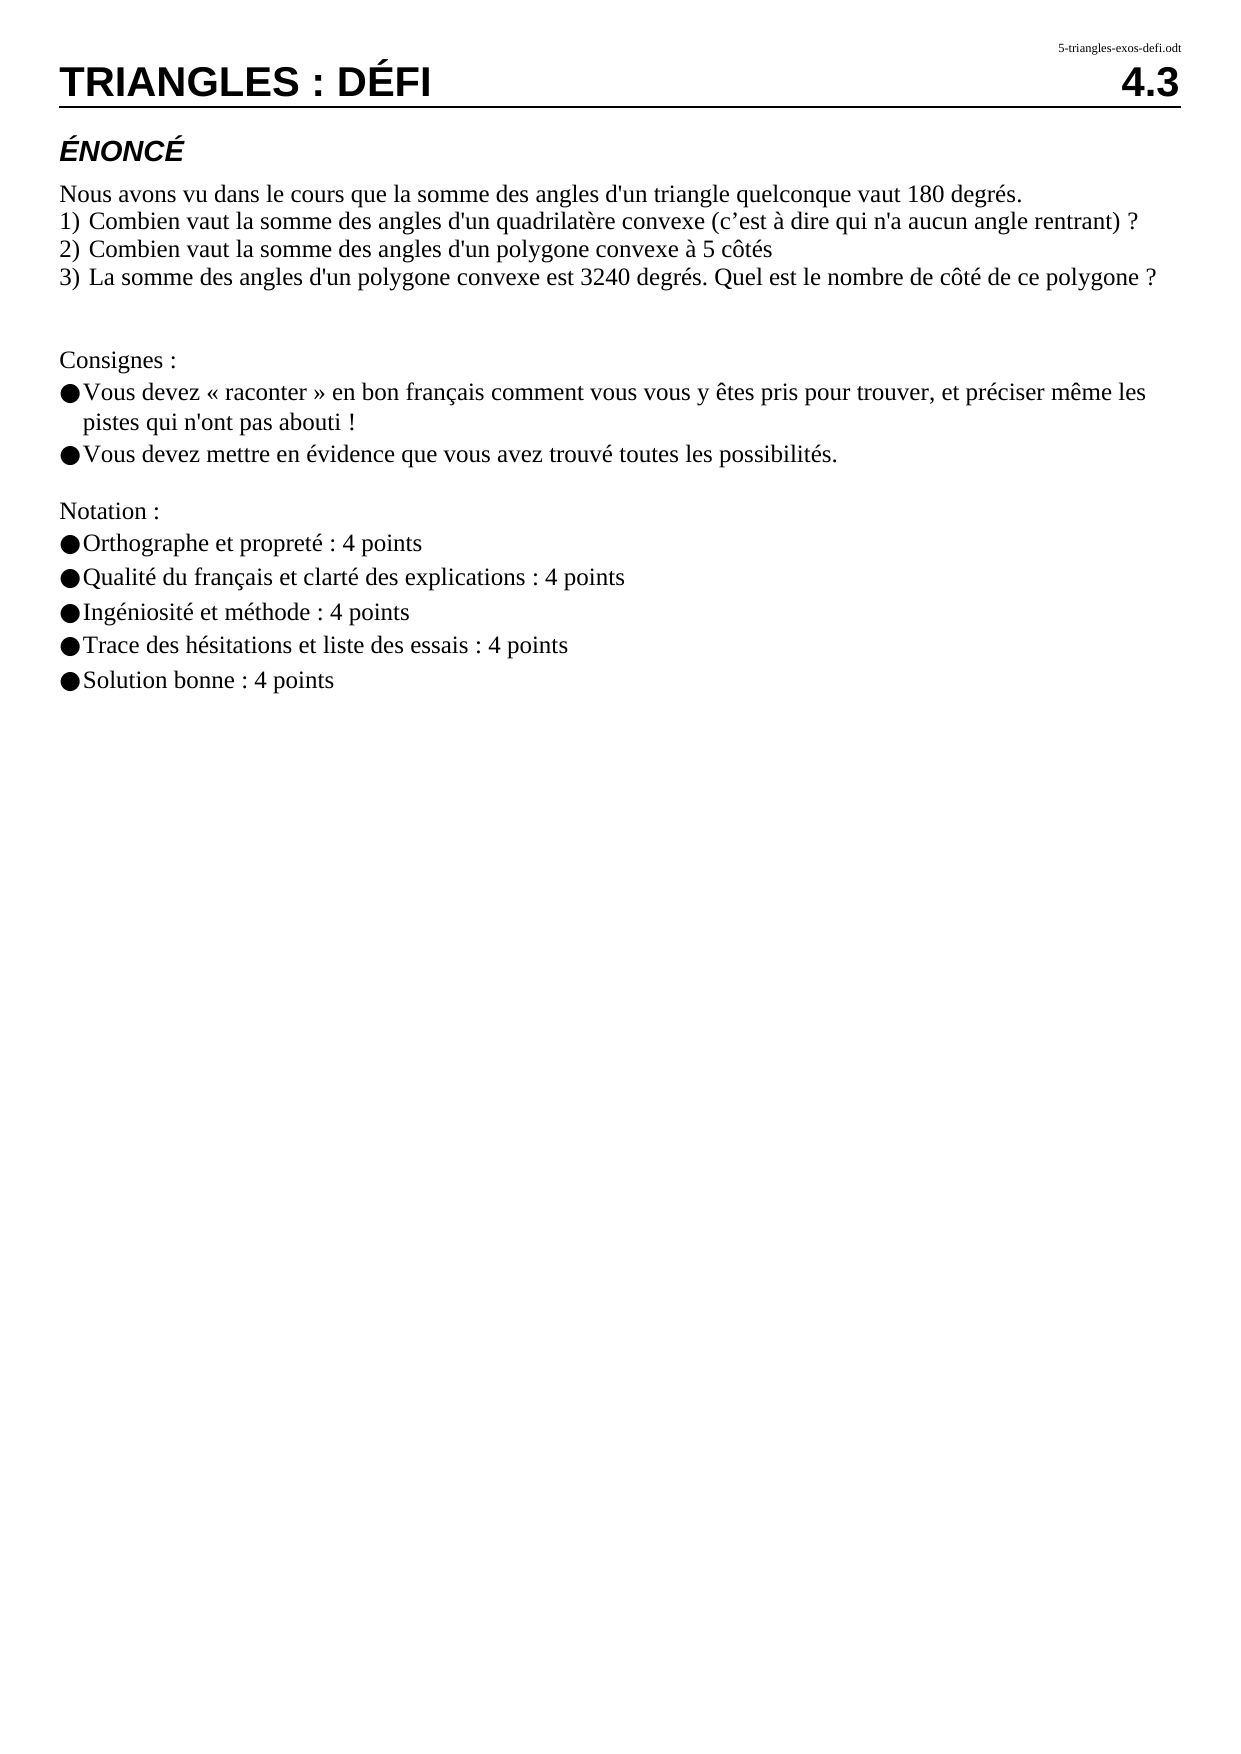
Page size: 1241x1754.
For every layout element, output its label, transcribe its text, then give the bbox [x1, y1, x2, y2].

list Solution bonne : 4 points [59, 661, 1181, 695]
text Énoncé [59, 135, 1181, 168]
list La somme des angles d'un polygone convexe est 3240 degrés. Quel est le nombre de côté de ce polygone ? [59, 263, 1181, 291]
text Triangles : Défi 4.3 [59, 59, 1181, 106]
list Orthographe et propreté : 4 points [59, 525, 1181, 559]
list Combien vaut la somme des angles d'un quadrilatère convexe (c’est à dire qui n'a aucun angle rentrant) ? [59, 207, 1181, 235]
text Notation : [59, 497, 1181, 525]
list Ingéniosité et méthode : 4 points [59, 593, 1181, 627]
list Vous devez mettre en évidence que vous avez trouvé toutes les possibilités. [59, 436, 1181, 469]
text Consignes : [59, 346, 1181, 374]
list Combien vaut la somme des angles d'un polygone convexe à 5 côtés [59, 235, 1181, 263]
list Qualité du français et clarté des explications : 4 points [59, 559, 1181, 593]
list Vous devez « raconter » en bon français comment vous vous y êtes pris pour trouver, et préciser même les pistes qui n'ont pas abouti ! [59, 374, 1181, 436]
text Nous avons vu dans le cours que la somme des angles d'un triangle quelconque vaut 180 degrés. [59, 180, 1181, 207]
list Trace des hésitations et liste des essais : 4 points [59, 627, 1181, 661]
